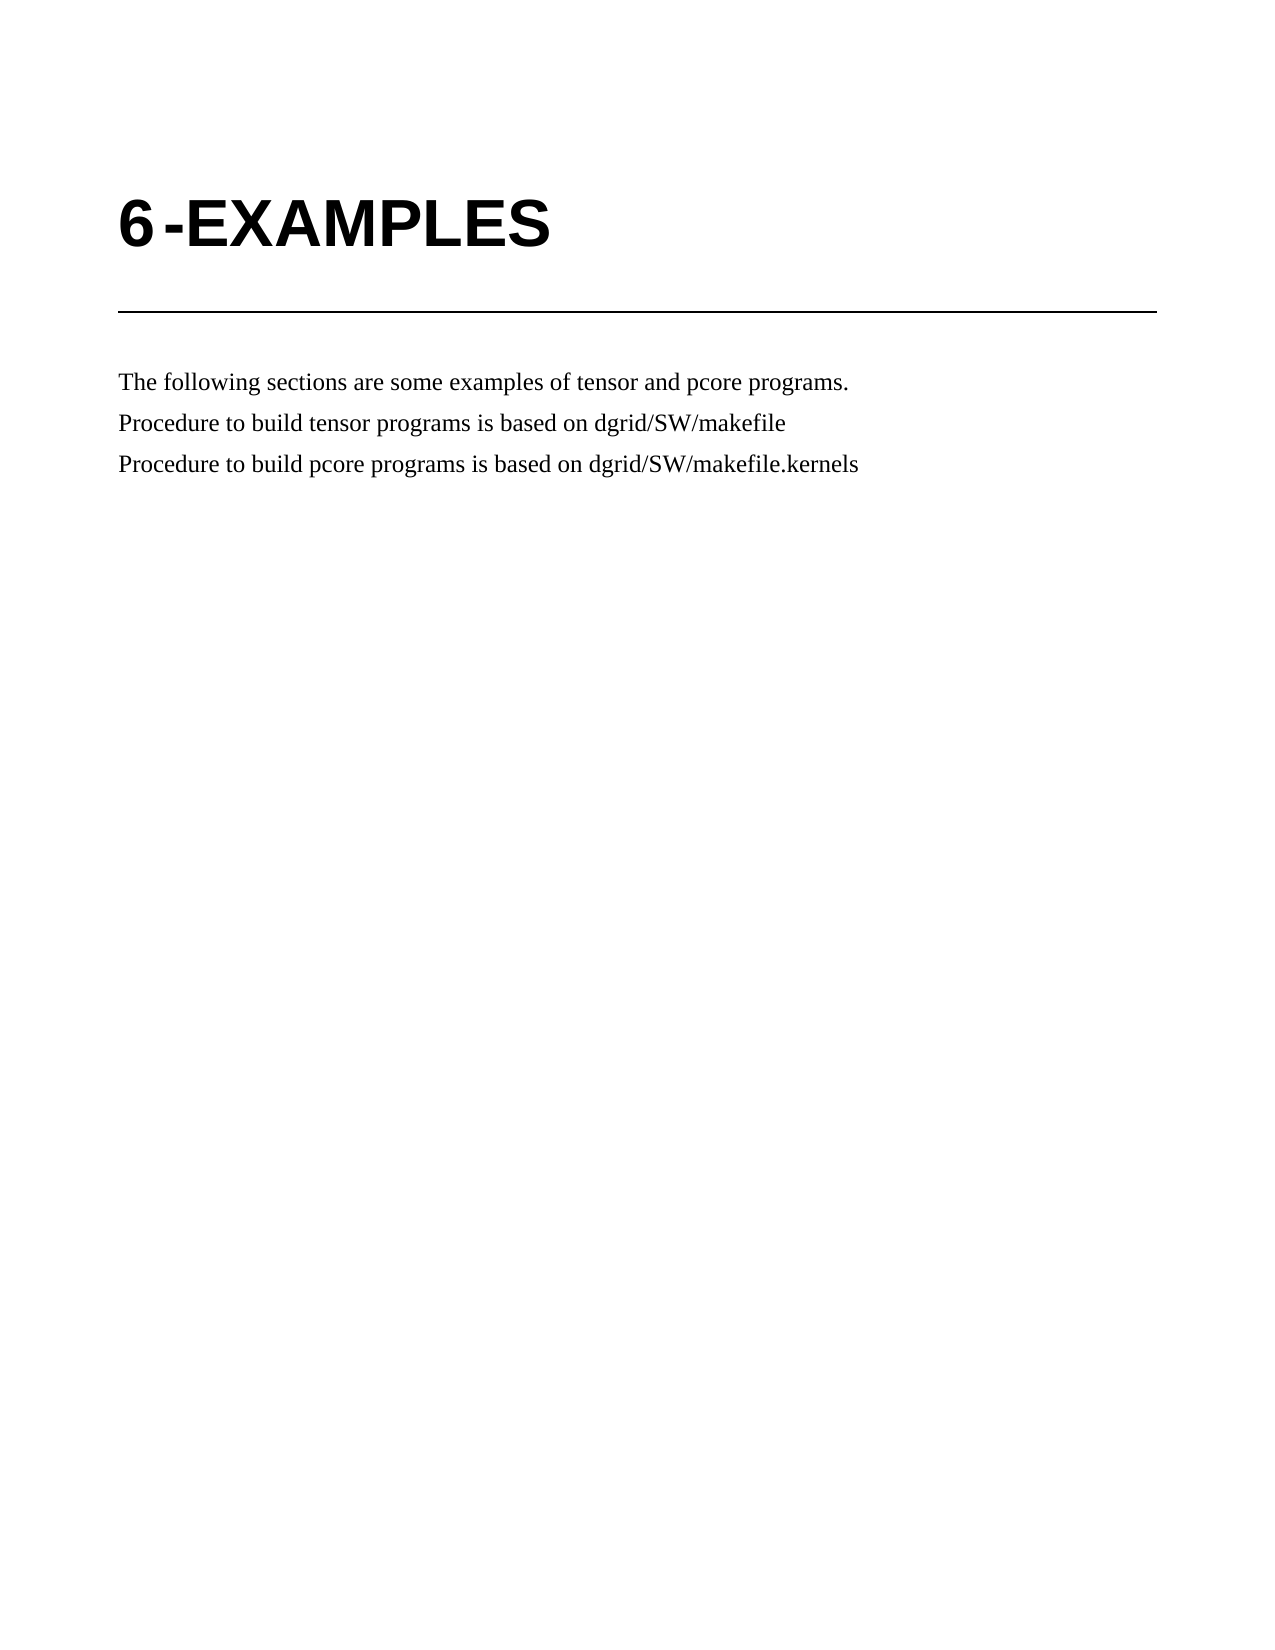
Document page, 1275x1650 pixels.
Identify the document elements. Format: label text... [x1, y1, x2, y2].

text Procedure to build pcore programs is based on dgrid/SW/makefile.kernels [118, 449, 1157, 478]
text The following sections are some examples of tensor and pcore programs. [118, 367, 1157, 396]
subtitle -EXAMPLES [118, 184, 1157, 261]
text Procedure to build tensor programs is based on dgrid/SW/makefile [118, 408, 1157, 437]
